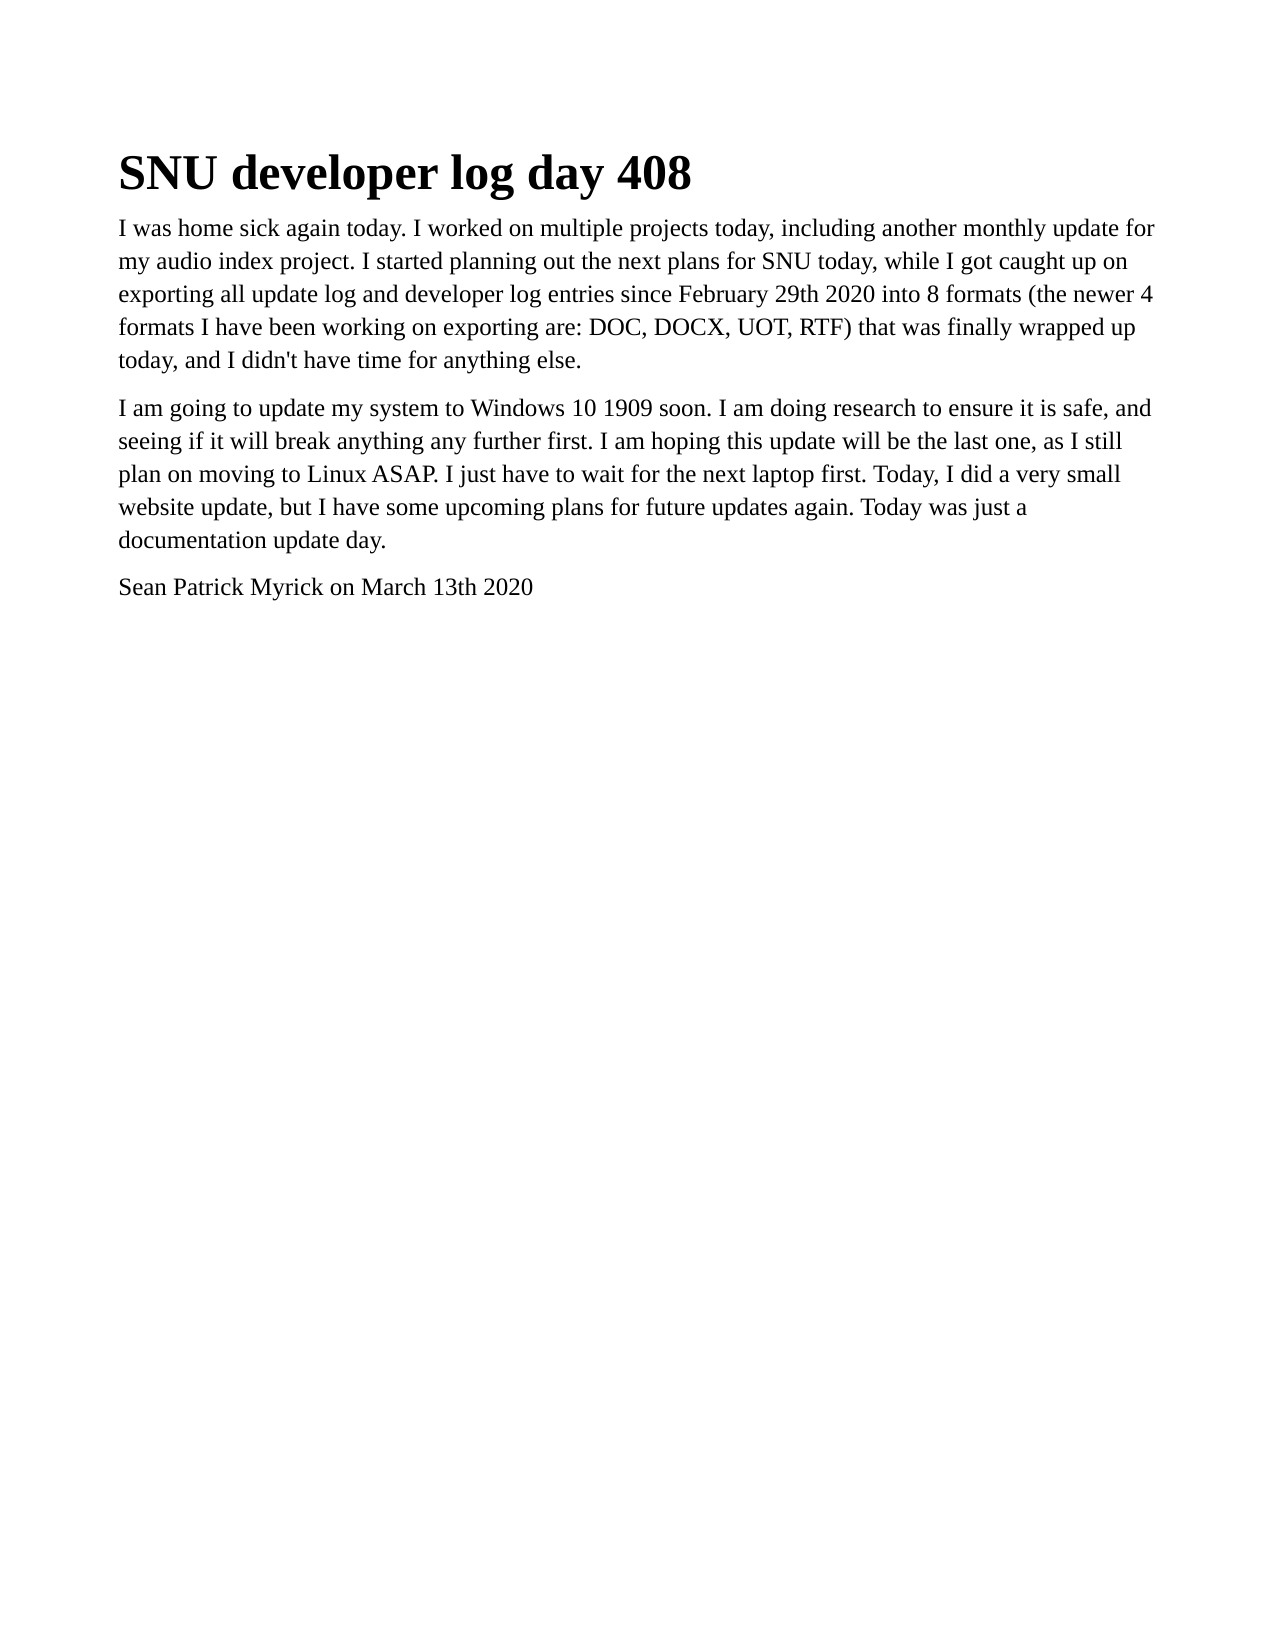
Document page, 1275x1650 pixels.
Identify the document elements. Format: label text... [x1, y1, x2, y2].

subtitle SNU developer log day 408 [118, 143, 1157, 201]
text I am going to update my system to Windows 10 1909 soon. I am doing research to ensure it is safe, and seeing if it will break anything any further first. I am hoping this update will be the last one, as I still plan on moving to Linux ASAP. I just have to wait for the next laptop first. Today, I did a very small website update, but I have some upcoming plans for future updates again. Today was just a documentation update day. [118, 393, 1157, 554]
text Sean Patrick Myrick on March 13th 2020 [118, 572, 1157, 601]
text I was home sick again today. I worked on multiple projects today, including another monthly update for my audio index project. I started planning out the next plans for SNU today, while I got caught up on exporting all update log and developer log entries since February 29th 2020 into 8 formats (the newer 4 formats I have been working on exporting are: DOC, DOCX, UOT, RTF) that was finally wrapped up today, and I didn't have time for anything else. [118, 213, 1157, 374]
